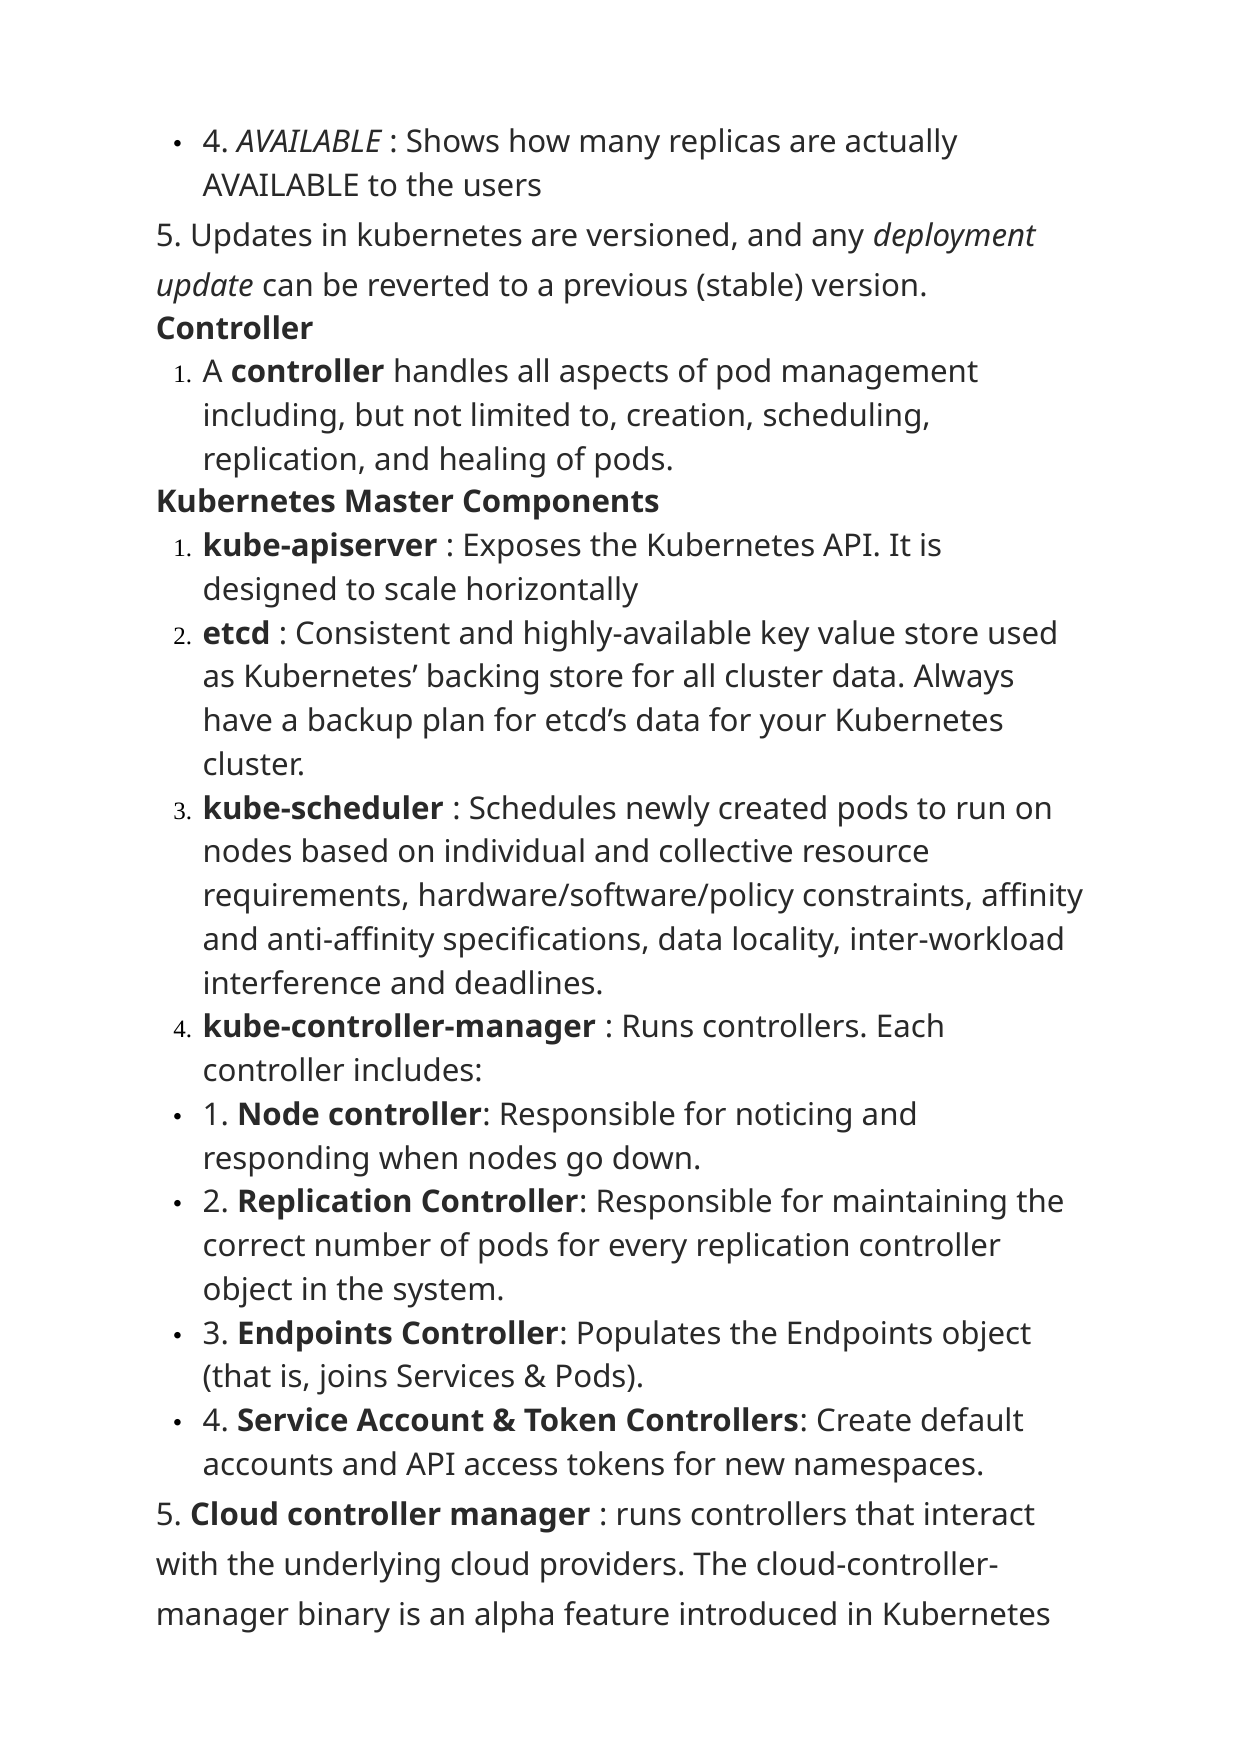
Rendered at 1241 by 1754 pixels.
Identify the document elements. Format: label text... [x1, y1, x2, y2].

list etcd : Consistent and highly-available key value store used as Kubernetes’ backing store for all cluster data. Always have a backup plan for etcd’s data for your Kubernetes cluster. [202, 609, 1084, 784]
list 4. AVAILABLE : Shows how many replicas are actually AVAILABLE to the users [202, 118, 1084, 206]
list kube-scheduler : Schedules newly created pods to run on nodes based on individual and collective resource requirements, hardware/software/policy constraints, affinity and anti-affinity specifications, data locality, inter-workload interference and deadlines. [202, 784, 1084, 1003]
subtitle Kubernetes Master Components [156, 479, 1084, 522]
list 2. Replication Controller: Responsible for maintaining the correct number of pods for every replication controller object in the system. [202, 1178, 1084, 1309]
list kube-controller-manager : Runs controllers. Each controller includes: [202, 1003, 1084, 1091]
list 4. Service Account & Token Controllers: Create default accounts and API access tokens for new namespaces. [202, 1397, 1084, 1484]
list kube-apiserver : Exposes the Kubernetes API. It is designed to scale horizontally [202, 522, 1084, 609]
text 5. Cloud controller manager : runs controllers that interact with the underlying cloud providers. The cloud-controller-manager binary is an alpha feature introduced in Kubernetes [156, 1484, 1084, 1634]
list A controller handles all aspects of pod management including, but not limited to, creation, scheduling, replication, and healing of pods. [202, 348, 1084, 479]
list 1. Node controller: Responsible for noticing and responding when nodes go down. [202, 1091, 1084, 1178]
text 5. Updates in kubernetes are versioned, and any deployment update can be reverted to a previous (stable) version. [156, 206, 1084, 306]
list 3. Endpoints Controller: Populates the Endpoints object (that is, joins Services & Pods). [202, 1309, 1084, 1397]
subtitle Controller [156, 306, 1084, 348]
